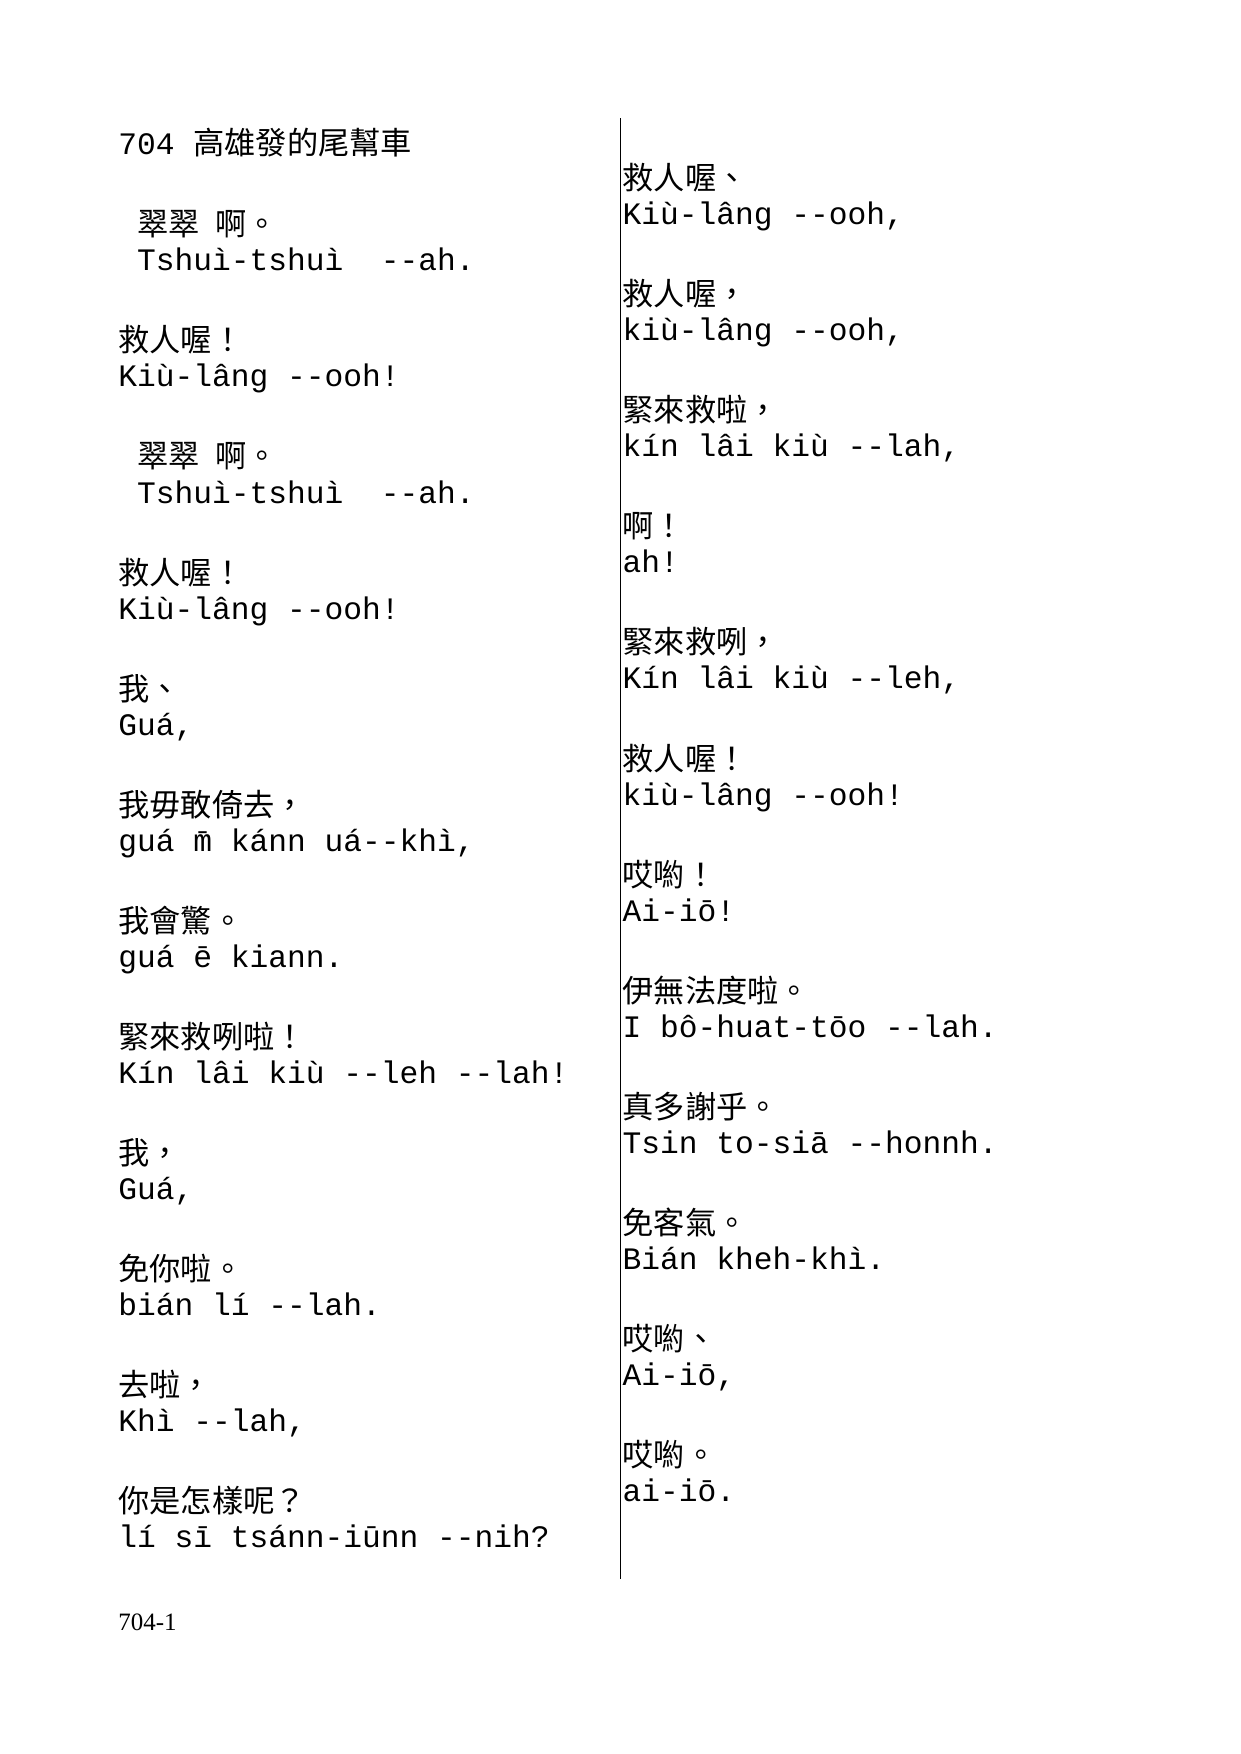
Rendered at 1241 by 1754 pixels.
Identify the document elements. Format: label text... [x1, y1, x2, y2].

text 救人喔！ [118, 316, 618, 361]
text guá ē kiann. [118, 941, 618, 977]
text Ai-iō, [622, 1359, 1122, 1394]
text 啊！ [622, 502, 1122, 547]
text Kiù-lâng --ooh! [118, 361, 618, 396]
text 翠翠 啊。 [118, 199, 618, 245]
text 翠翠 啊。 [118, 432, 618, 477]
text ah! [622, 547, 1122, 582]
text lí sī tsánn-iūnn --nih? [118, 1522, 618, 1557]
text 免客氣。 [622, 1198, 1122, 1243]
text Ai-iō! [622, 895, 1122, 930]
text 緊來救啦， [622, 386, 1122, 431]
text 我、 [118, 664, 618, 709]
text kiù-lâng --ooh! [622, 779, 1122, 814]
text ai-iō. [622, 1475, 1122, 1511]
text 你是怎樣呢？ [118, 1476, 618, 1522]
text 救人喔、 [622, 153, 1122, 199]
text Kín lâi kiù --leh --lah! [118, 1057, 618, 1093]
text 緊來救咧， [622, 618, 1122, 663]
text Tshuì-tshuì --ah. [118, 245, 618, 280]
text 救人喔！ [622, 734, 1122, 779]
text 救人喔！ [118, 548, 618, 593]
text 真多謝乎。 [622, 1082, 1122, 1127]
text Bián kheh-khì. [622, 1243, 1122, 1278]
text kiù-lâng --ooh, [622, 315, 1122, 350]
text Khì --lah, [118, 1406, 618, 1441]
text 救人喔， [622, 269, 1122, 315]
text 免你啦。 [118, 1244, 618, 1289]
text Kiù-lâng --ooh, [622, 199, 1122, 234]
text bián lí --lah. [118, 1289, 618, 1325]
text 緊來救咧啦！ [118, 1012, 618, 1057]
text Kín lâi kiù --leh, [622, 663, 1122, 698]
text 704 高雄發的尾幫車 [118, 118, 618, 164]
text 哎喲！ [622, 850, 1122, 895]
text 我會驚。 [118, 896, 618, 941]
text 我毋敢倚去， [118, 780, 618, 825]
text Guá, [118, 709, 618, 745]
text Tshuì-tshuì --ah. [118, 477, 618, 513]
text kín lâi kiù --lah, [622, 431, 1122, 466]
text 我， [118, 1128, 618, 1173]
text I bô-huat-tōo --lah. [622, 1011, 1122, 1046]
text 伊無法度啦。 [622, 966, 1122, 1011]
text 哎喲、 [622, 1314, 1122, 1359]
text Guá, [118, 1173, 618, 1209]
text Tsin to-siā --honnh. [622, 1127, 1122, 1162]
text 去啦， [118, 1360, 618, 1406]
text guá m̄ kánn uá--khì, [118, 825, 618, 861]
text Kiù-lâng --ooh! [118, 593, 618, 629]
text 哎喲。 [622, 1430, 1122, 1475]
